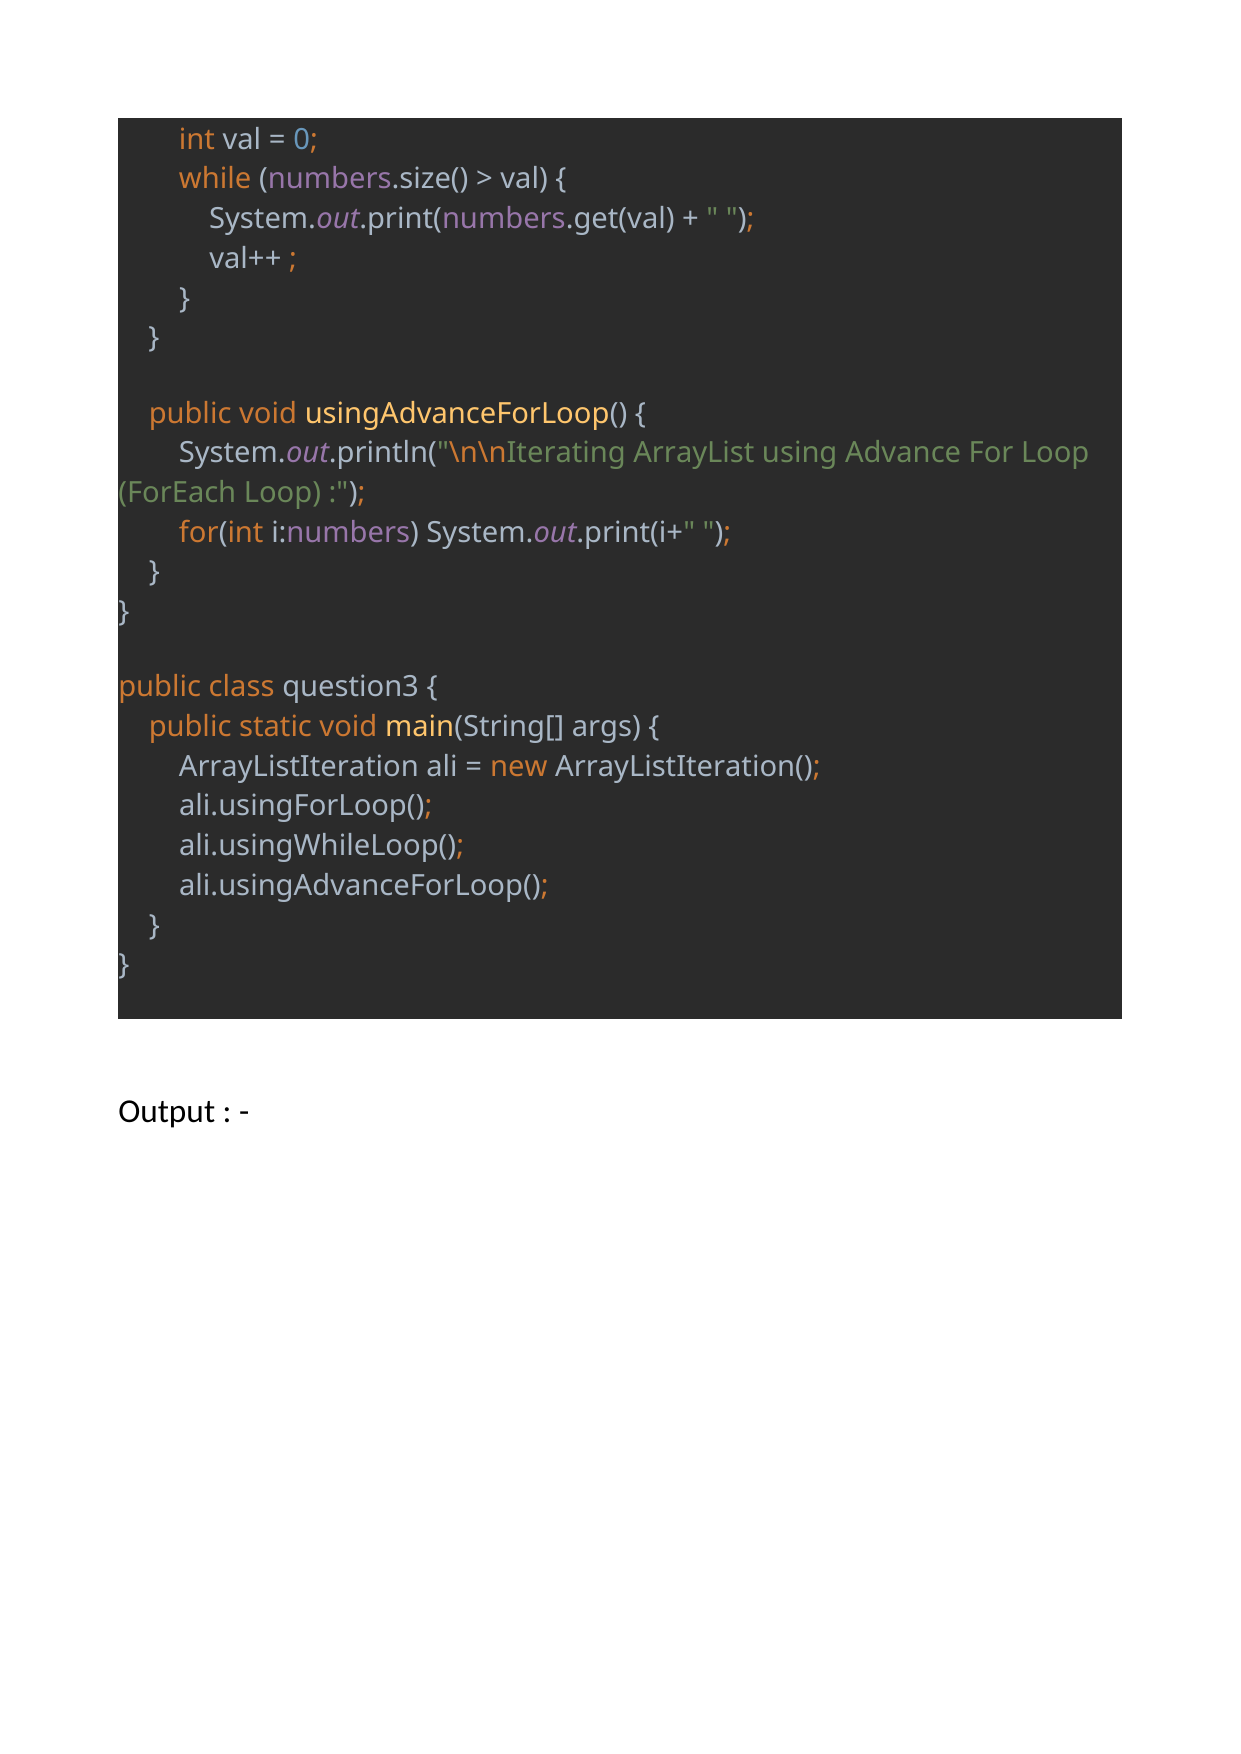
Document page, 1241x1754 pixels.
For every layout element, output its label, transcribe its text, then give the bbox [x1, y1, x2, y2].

text int val = 0; while (numbers.size() > val) { System.out.print(numbers.get(val) + " "); val++ ; } } public void usingAdvanceForLoop() { System.out.println("\n\nIterating ArrayList using Advance For Loop (ForEach Loop) :"); for(int i:numbers) System.out.print(i+" "); } } public class question3 { public static void main(String[] args) { ArrayListIteration ali = new ArrayListIteration(); ali.usingForLoop(); ali.usingWhileLoop(); ali.usingAdvanceForLoop(); } } [118, 118, 1122, 1019]
text Output : - [118, 1090, 1122, 1131]
